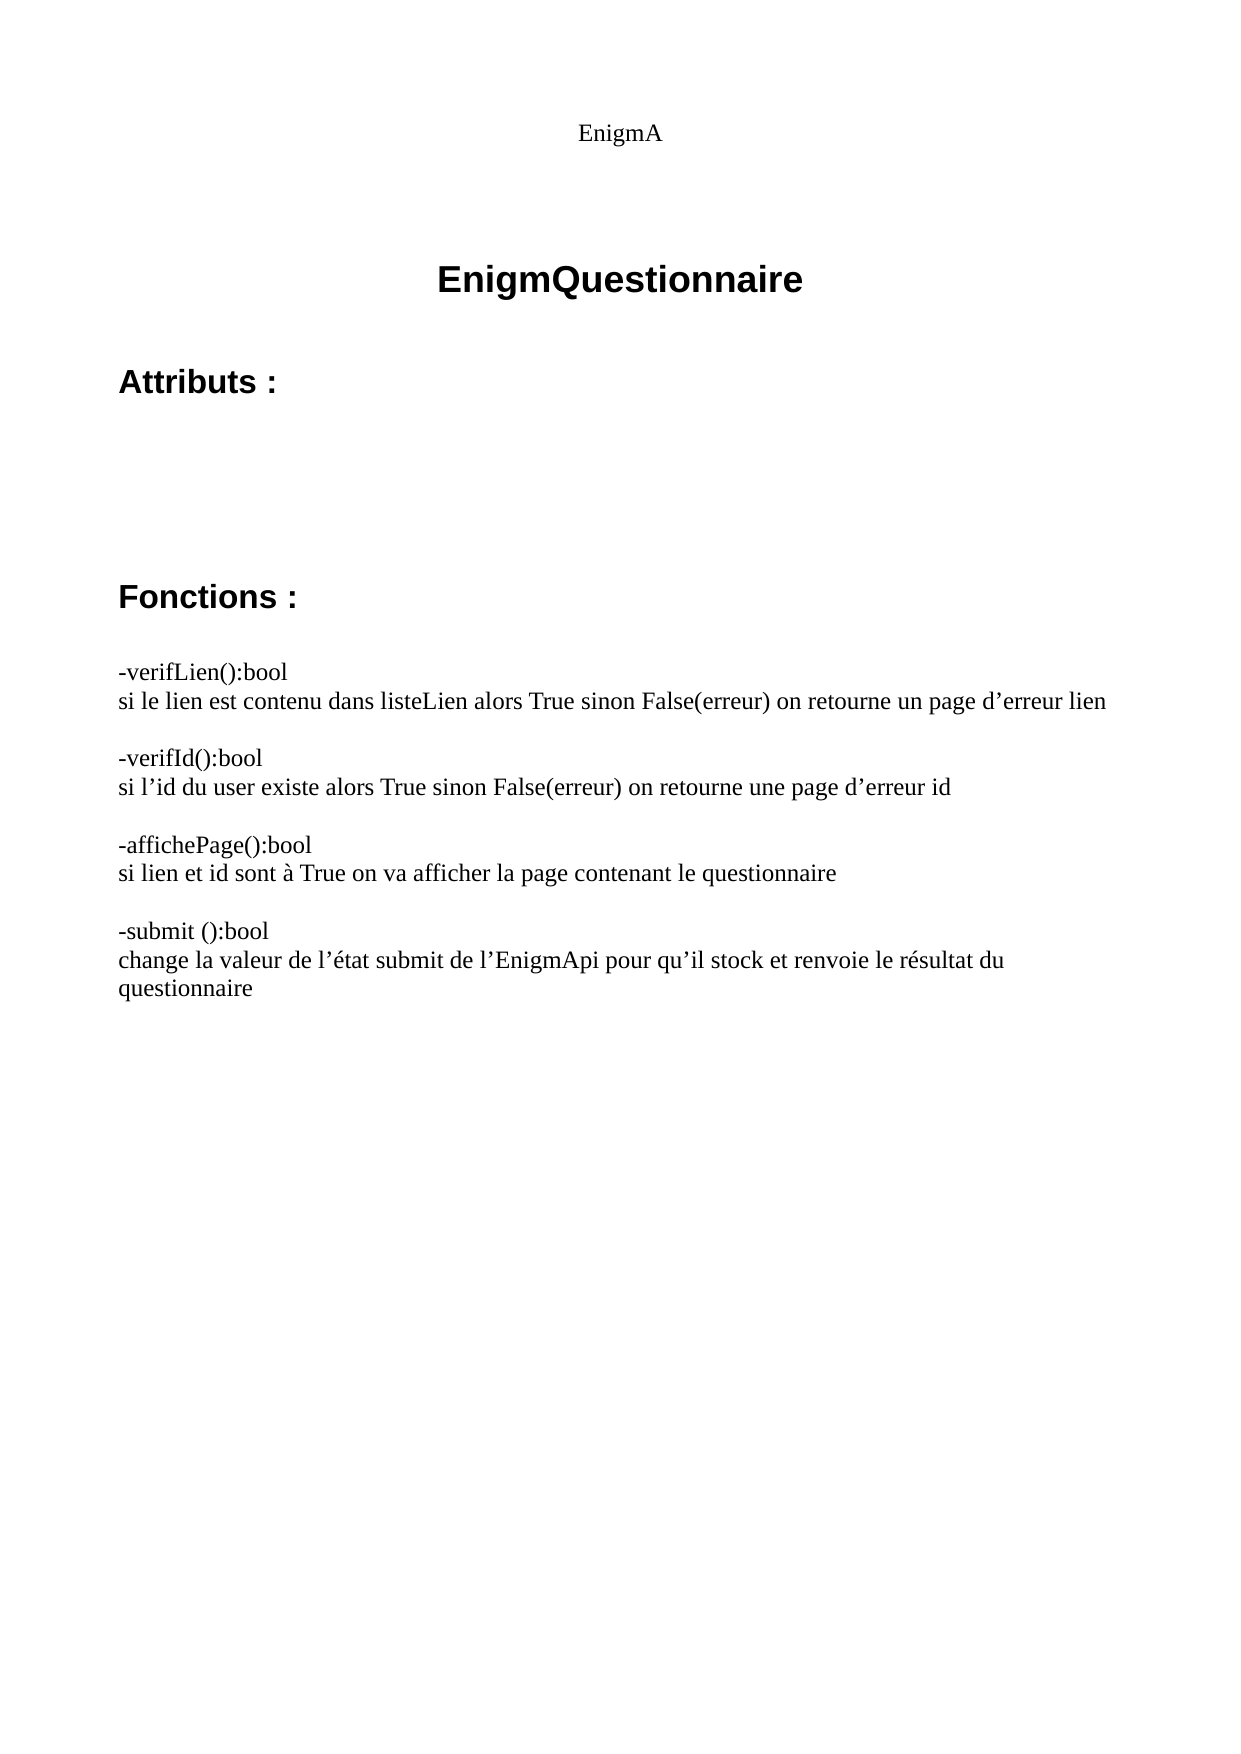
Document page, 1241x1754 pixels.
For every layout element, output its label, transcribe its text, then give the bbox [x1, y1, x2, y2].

subtitle Fonctions : [118, 577, 1122, 616]
text si lien et id sont à True on va afficher la page contenant le questionnaire [118, 858, 1122, 887]
text change la valeur de l’état submit de l’EnigmApi pour qu’il stock et renvoie le résultat du questionnaire [118, 945, 1122, 1002]
text si le lien est contenu dans listeLien alors True sinon False(erreur) on retourne un page d’erreur lien [118, 686, 1122, 715]
text -affichePage():bool [118, 830, 1122, 858]
text -verifId():bool [118, 743, 1122, 772]
subtitle EnigmQuestionnaire [118, 257, 1122, 300]
subtitle Attributs : [118, 362, 1122, 401]
text -verifLien():bool [118, 657, 1122, 686]
text -submit ():bool [118, 916, 1122, 945]
text si l’id du user existe alors True sinon False(erreur) on retourne une page d’erreur id [118, 772, 1122, 801]
